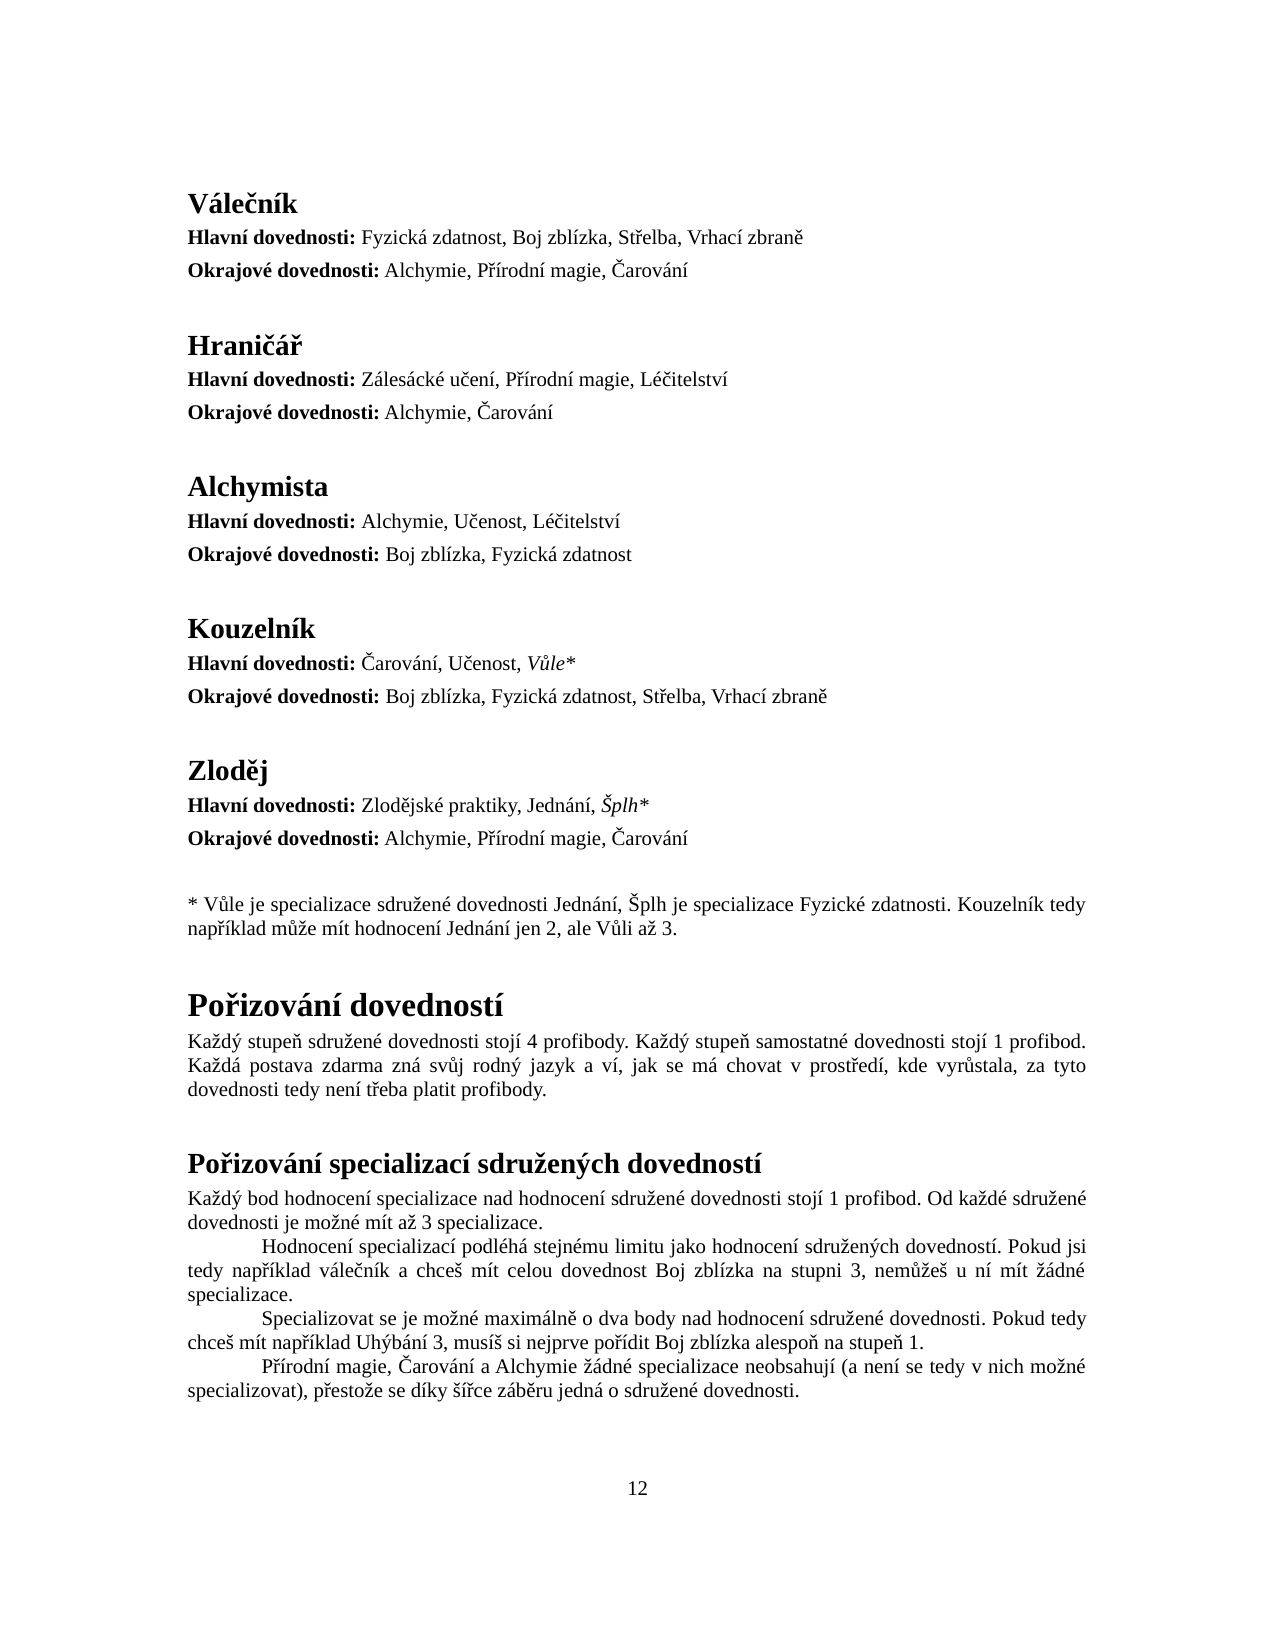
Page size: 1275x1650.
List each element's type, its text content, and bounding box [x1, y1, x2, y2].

text Hlavní dovednosti: Fyzická zdatnost, Boj zblízka, Střelba, Vrhací zbraně [187, 225, 1087, 249]
text Každý stupeň sdružené dovednosti stojí 4 profibody. Každý stupeň samostatné dovednosti stojí 1 profibod. Každá postava zdarma zná svůj rodný jazyk a ví, jak se má chovat v prostředí, kde vyrůstala, za tyto dovednosti tedy není třeba platit profibody. [187, 1029, 1087, 1101]
text * Vůle je specializace sdružené dovednosti Jednání, Šplh je specializace Fyzické zdatnosti. Kouzelník tedy například může mít hodnocení Jednání jen 2, ale Vůli až 3. [187, 892, 1087, 940]
subtitle Alchymista [187, 436, 1087, 503]
text Okrajové dovednosti: Boj zblízka, Fyzická zdatnost [187, 542, 1087, 566]
text Okrajové dovednosti: Boj zblízka, Fyzická zdatnost, Střelba, Vrhací zbraně [187, 684, 1087, 708]
text Okrajové dovednosti: Alchymie, Přírodní magie, Čarování [187, 258, 1087, 282]
subtitle Hraničář [187, 294, 1087, 361]
text Hlavní dovednosti: Alchymie, Učenost, Léčitelství [187, 509, 1087, 533]
text Okrajové dovednosti: Alchymie, Přírodní magie, Čarování [187, 826, 1087, 850]
text Hlavní dovednosti: Zálesácké učení, Přírodní magie, Léčitelství [187, 367, 1087, 391]
subtitle Zloděj [187, 720, 1087, 787]
text Každý bod hodnocení specializace nad hodnocení sdružené dovednosti stojí 1 profibod. Od každé sdružené dovednosti je možné mít až 3 specializace. Hodnocení specializací podléhá stejnému limitu jako hodnocení sdružených dovedností. Pokud jsi tedy například válečník a chceš mít celou dovednost Boj zblízka na stupni 3, nemůžeš u ní mít žádné specializace. Specializovat se je možné maximálně o dva body nad hodnocení sdružené dovednosti. Pokud tedy chceš mít například Uhýbání 3, musíš si nejprve pořídit Boj zblízka alespoň na stupeň 1. Přírodní magie, Čarování a Alchymie žádné specializace neobsahují (a není se tedy v nich možné specializovat), přestože se díky šířce záběru jedná o sdružené dovednosti. [187, 1186, 1087, 1402]
subtitle Kouzelník [187, 578, 1087, 645]
text Hlavní dovednosti: Čarování, Učenost, Vůle* [187, 651, 1087, 675]
text Okrajové dovednosti: Alchymie, Čarování [187, 400, 1087, 424]
text Hlavní dovednosti: Zlodějské praktiky, Jednání, Šplh* [187, 793, 1087, 817]
subtitle Pořizování specializací sdružených dovedností [187, 1146, 1087, 1179]
subtitle Válečník [187, 186, 1087, 219]
subtitle Pořizování dovedností [187, 985, 1087, 1023]
